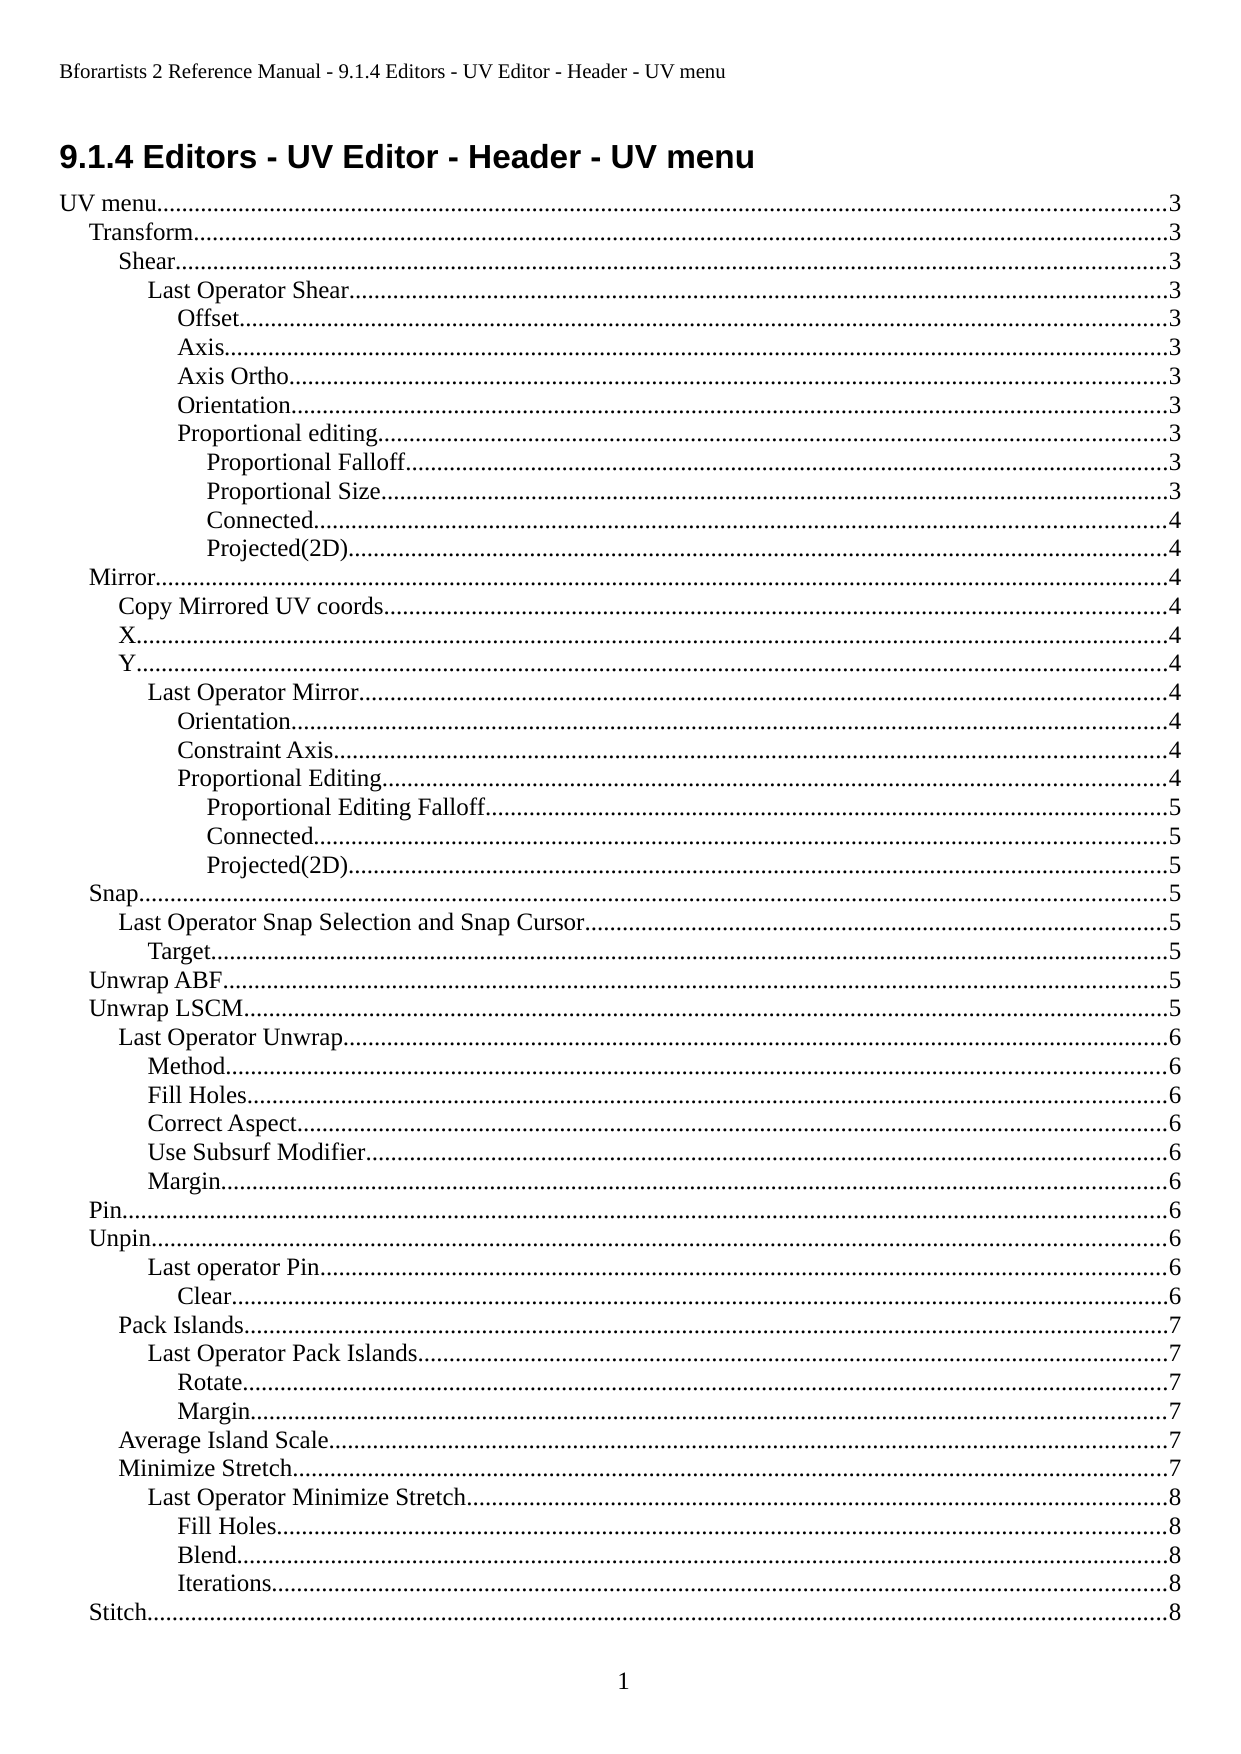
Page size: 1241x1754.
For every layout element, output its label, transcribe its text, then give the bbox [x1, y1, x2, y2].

text Fill Holes 6 [147, 1080, 1181, 1108]
text Last operator Pin 6 [147, 1252, 1181, 1281]
text Orientation 4 [177, 706, 1181, 735]
text Target 5 [147, 936, 1181, 965]
text Rotate 7 [177, 1367, 1181, 1396]
text Last Operator Mirror 4 [147, 677, 1181, 706]
text Proportional Falloff 3 [206, 447, 1181, 476]
text Blend 8 [177, 1540, 1181, 1568]
text Fill Holes 8 [177, 1511, 1181, 1540]
text Clear 6 [177, 1281, 1181, 1310]
text Snap 5 [88, 878, 1181, 907]
text Connected 4 [206, 505, 1181, 533]
text Proportional Editing 4 [177, 763, 1181, 792]
text Transform 3 [88, 217, 1181, 246]
text Proportional editing 3 [177, 418, 1181, 447]
text Stitch 8 [88, 1597, 1181, 1626]
text Margin 7 [177, 1396, 1181, 1425]
text Y 4 [118, 648, 1181, 677]
text UV menu 3 [59, 188, 1181, 217]
text Unwrap LSCM 5 [88, 993, 1181, 1022]
subtitle 9.1.4 Editors - UV Editor - Header - UV menu [59, 138, 1181, 176]
text Constraint Axis 4 [177, 735, 1181, 763]
text Last Operator Minimize Stretch 8 [147, 1482, 1181, 1511]
text Last Operator Shear 3 [147, 275, 1181, 303]
text Last Operator Pack Islands 7 [147, 1338, 1181, 1367]
text Average Island Scale 7 [118, 1425, 1181, 1453]
text Orientation 3 [177, 390, 1181, 418]
text Margin 6 [147, 1166, 1181, 1195]
text Projected(2D) 5 [206, 850, 1181, 878]
text Unwrap ABF 5 [88, 965, 1181, 993]
text Correct Aspect 6 [147, 1108, 1181, 1137]
text Last Operator Snap Selection and Snap Cursor 5 [118, 907, 1181, 936]
text Mirror 4 [88, 562, 1181, 591]
text X 4 [118, 620, 1181, 648]
text Copy Mirrored UV coords 4 [118, 591, 1181, 620]
text Proportional Editing Falloff 5 [206, 792, 1181, 821]
text Pack Islands 7 [118, 1310, 1181, 1338]
text Axis 3 [177, 332, 1181, 361]
text Proportional Size 3 [206, 476, 1181, 505]
text Minimize Stretch 7 [118, 1453, 1181, 1482]
text Method 6 [147, 1051, 1181, 1080]
text Unpin 6 [88, 1223, 1181, 1252]
text Pin 6 [88, 1195, 1181, 1223]
text Shear 3 [118, 246, 1181, 275]
text Offset 3 [177, 303, 1181, 332]
text Axis Ortho 3 [177, 361, 1181, 390]
text Last Operator Unwrap 6 [118, 1022, 1181, 1051]
text Iterations 8 [177, 1568, 1181, 1597]
text Connected 5 [206, 821, 1181, 850]
text Use Subsurf Modifier 6 [147, 1137, 1181, 1166]
text Projected(2D) 4 [206, 533, 1181, 562]
